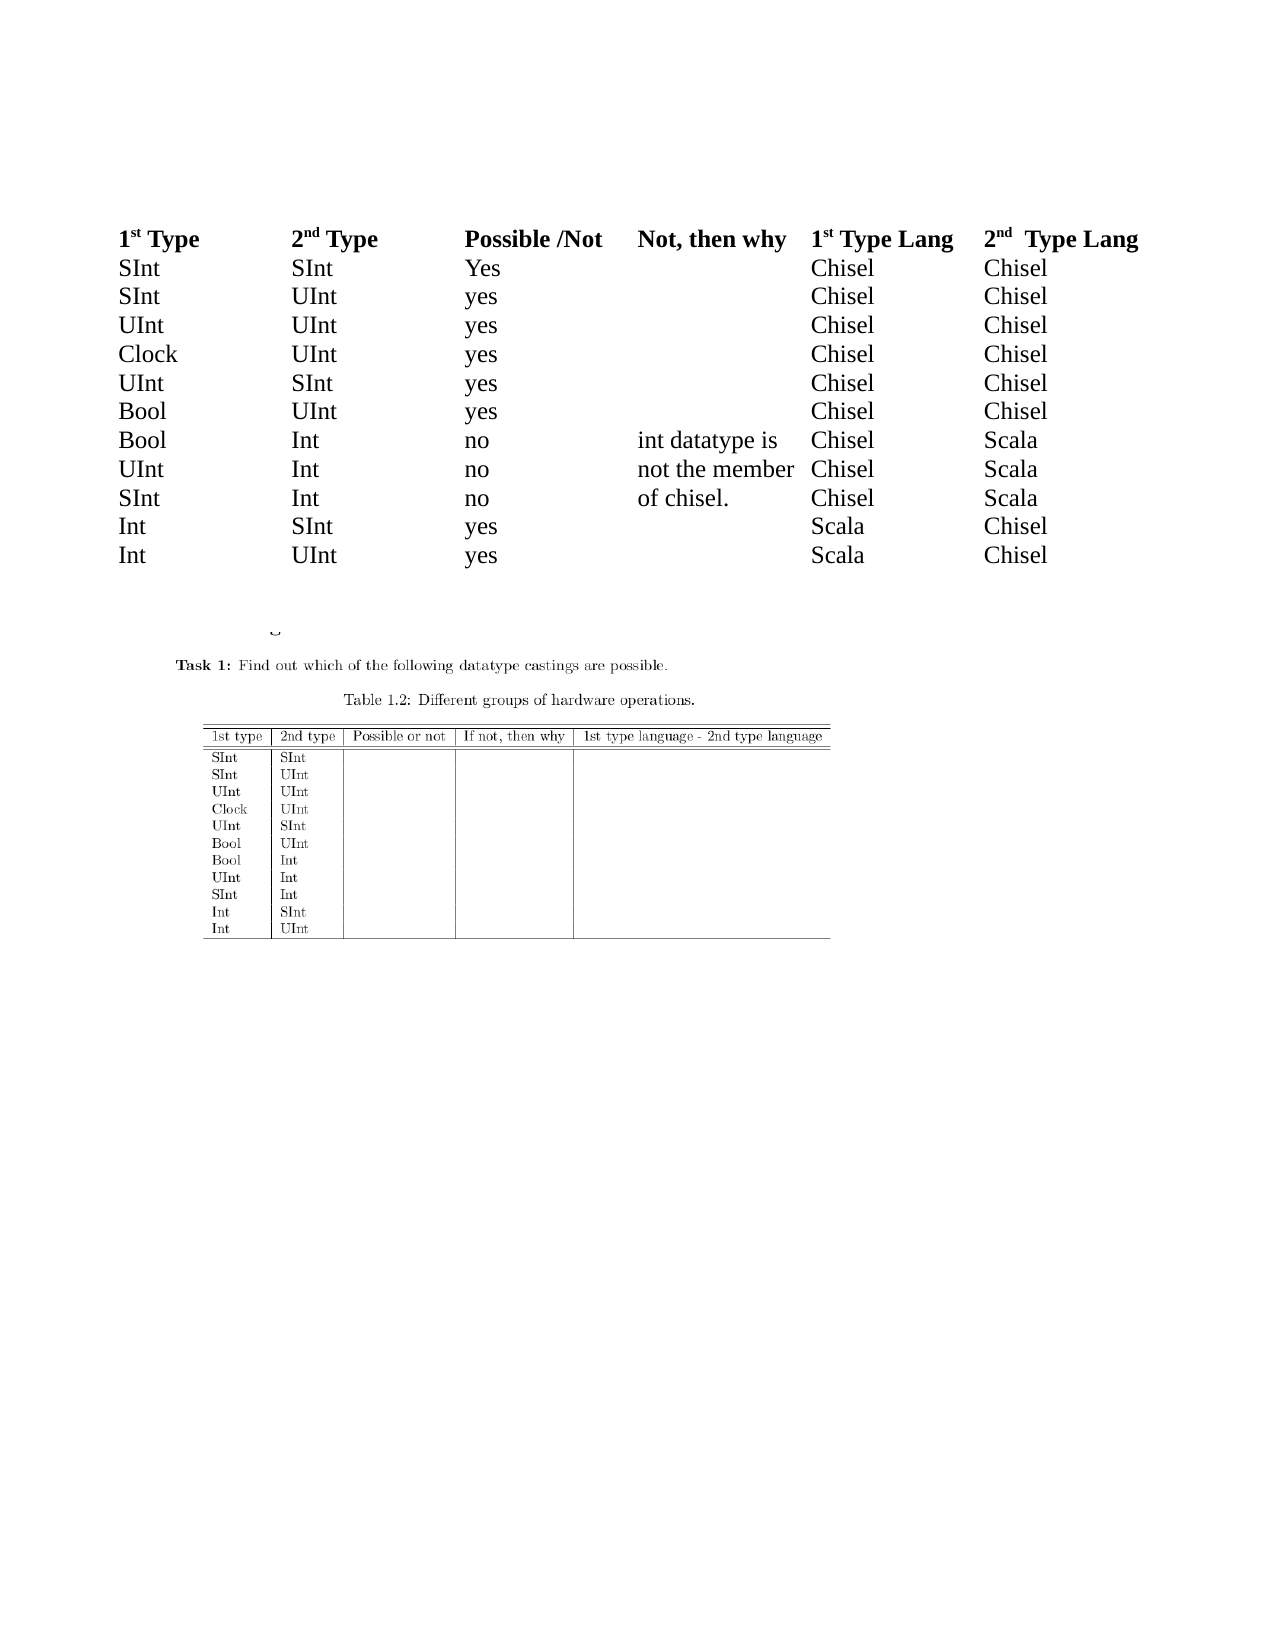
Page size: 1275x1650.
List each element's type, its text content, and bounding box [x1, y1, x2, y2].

table_cell no [464, 425, 637, 454]
table_cell Yes [464, 253, 637, 281]
table_header 1st Type [118, 224, 291, 253]
table_header Not, then why [638, 224, 811, 253]
table_header Possible /Not [464, 224, 637, 253]
table_header 1st Type Lang [811, 224, 984, 253]
table_cell yes [464, 540, 637, 569]
table_cell SInt SInt UInt Clock UInt Bool Bool UInt SInt Int Int [118, 253, 291, 569]
table_cell no [464, 454, 637, 483]
table_header 2nd Type Lang [984, 224, 1157, 253]
table_cell int datatype is not the member of chisel. [638, 253, 811, 569]
table_header 2nd Type [291, 224, 464, 253]
table_header yes [464, 281, 637, 310]
table_cell yes [464, 511, 637, 540]
table_cell yes [464, 310, 637, 339]
table_cell Chisel Chisel Chisel Chisel Chisel Chisel Scala Scala Scala Chisel Chisel [984, 253, 1157, 569]
table_cell SInt UInt UInt UInt SInt UInt Int Int Int SInt UInt [291, 253, 464, 569]
picture [128, 632, 938, 952]
table_cell yes [464, 339, 637, 368]
table_cell no [464, 483, 637, 511]
table_cell yes [464, 396, 637, 425]
table_cell Chisel Chisel Chisel Chisel Chisel Chisel Chisel Chisel Chisel Scala Scala [811, 253, 984, 569]
table_cell yes [464, 368, 637, 396]
